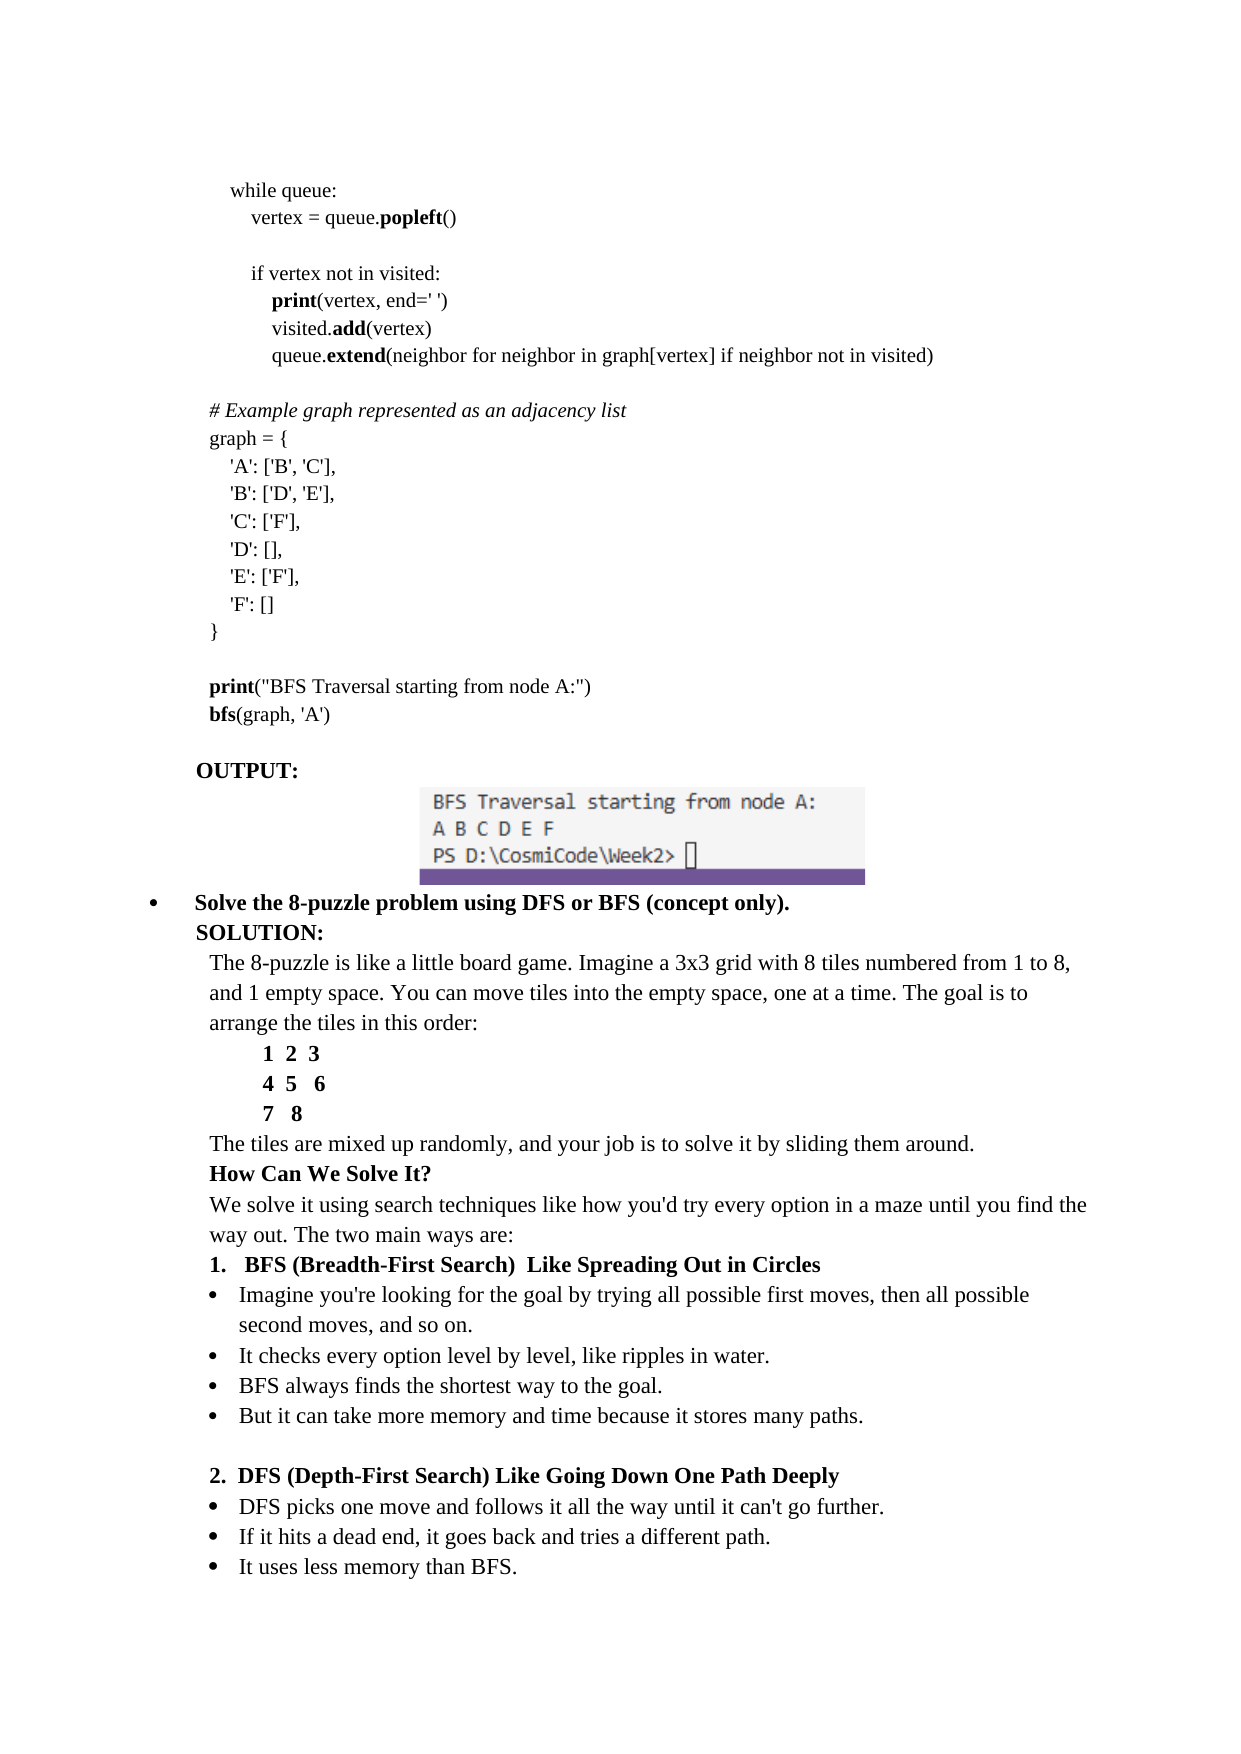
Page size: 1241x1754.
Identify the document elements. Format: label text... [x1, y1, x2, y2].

list BFS always finds the shortest way to the goal. [209, 1372, 1090, 1398]
list Solve the 8-puzzle problem using DFS or BFS (concept only). [150, 888, 1090, 915]
text OUTPUT: [150, 757, 1090, 784]
list If it hits a dead end, it goes back and tries a different path. [209, 1523, 1090, 1549]
text 'C': ['F'], [209, 509, 1090, 533]
list BFS (Breadth-First Search) Like Spreading Out in Circles [209, 1251, 1090, 1277]
text graph = { [209, 426, 1090, 450]
text print("BFS Traversal starting from node A:") [209, 674, 1090, 698]
list Imagine you're looking for the goal by trying all possible first moves, then all possible second moves, and so on. [209, 1281, 1090, 1338]
text 'A': ['B', 'C'], [209, 454, 1090, 478]
text 4 5 6 [262, 1070, 1090, 1096]
text # Example graph represented as an adjacency list [209, 398, 1090, 422]
text print(vertex, end=' ') [209, 288, 1090, 312]
text 'D': [], [209, 536, 1090, 561]
text 1 2 3 [262, 1039, 1090, 1066]
text } [209, 619, 1090, 643]
text while queue: [209, 178, 1090, 202]
text How Can We Solve It? [209, 1160, 1090, 1187]
text 'E': ['F'], [209, 564, 1090, 588]
text queue.extend(neighbor for neighbor in graph[vertex] if neighbor not in visited) [209, 343, 1090, 367]
list It checks every option level by level, like ripples in water. [209, 1342, 1090, 1368]
text 2. DFS (Depth-First Search) Like Going Down One Path Deeply [209, 1462, 1090, 1489]
text if vertex not in visited: [209, 260, 1090, 284]
text 'B': ['D', 'E'], [209, 481, 1090, 505]
text bfs(graph, 'A') [209, 702, 1090, 726]
text We solve it using search techniques like how you'd try every option in a maze until you find the way out. The two main ways are: [209, 1191, 1090, 1247]
text 7 8 [262, 1100, 1090, 1126]
list But it can take more memory and time because it stores many paths. [209, 1402, 1090, 1428]
text The 8-puzzle is like a little board game. Imagine a 3x3 grid with 8 tiles numbered from 1 to 8, and 1 empty space. You can move tiles into the empty space, one at a time. The goal is to arrange the tiles in this order: [209, 949, 1090, 1036]
list DFS picks one move and follows it all the way until it can't go further. [209, 1493, 1090, 1519]
text SOLUTION: [150, 919, 1090, 945]
text visited.add(vertex) [209, 316, 1090, 340]
text The tiles are mixed up randomly, and your job is to solve it by sliding them around. [209, 1130, 1090, 1157]
list It uses less memory than BFS. [209, 1553, 1090, 1579]
text 'F': [] [209, 592, 1090, 616]
text vertex = queue.popleft() [209, 205, 1090, 229]
